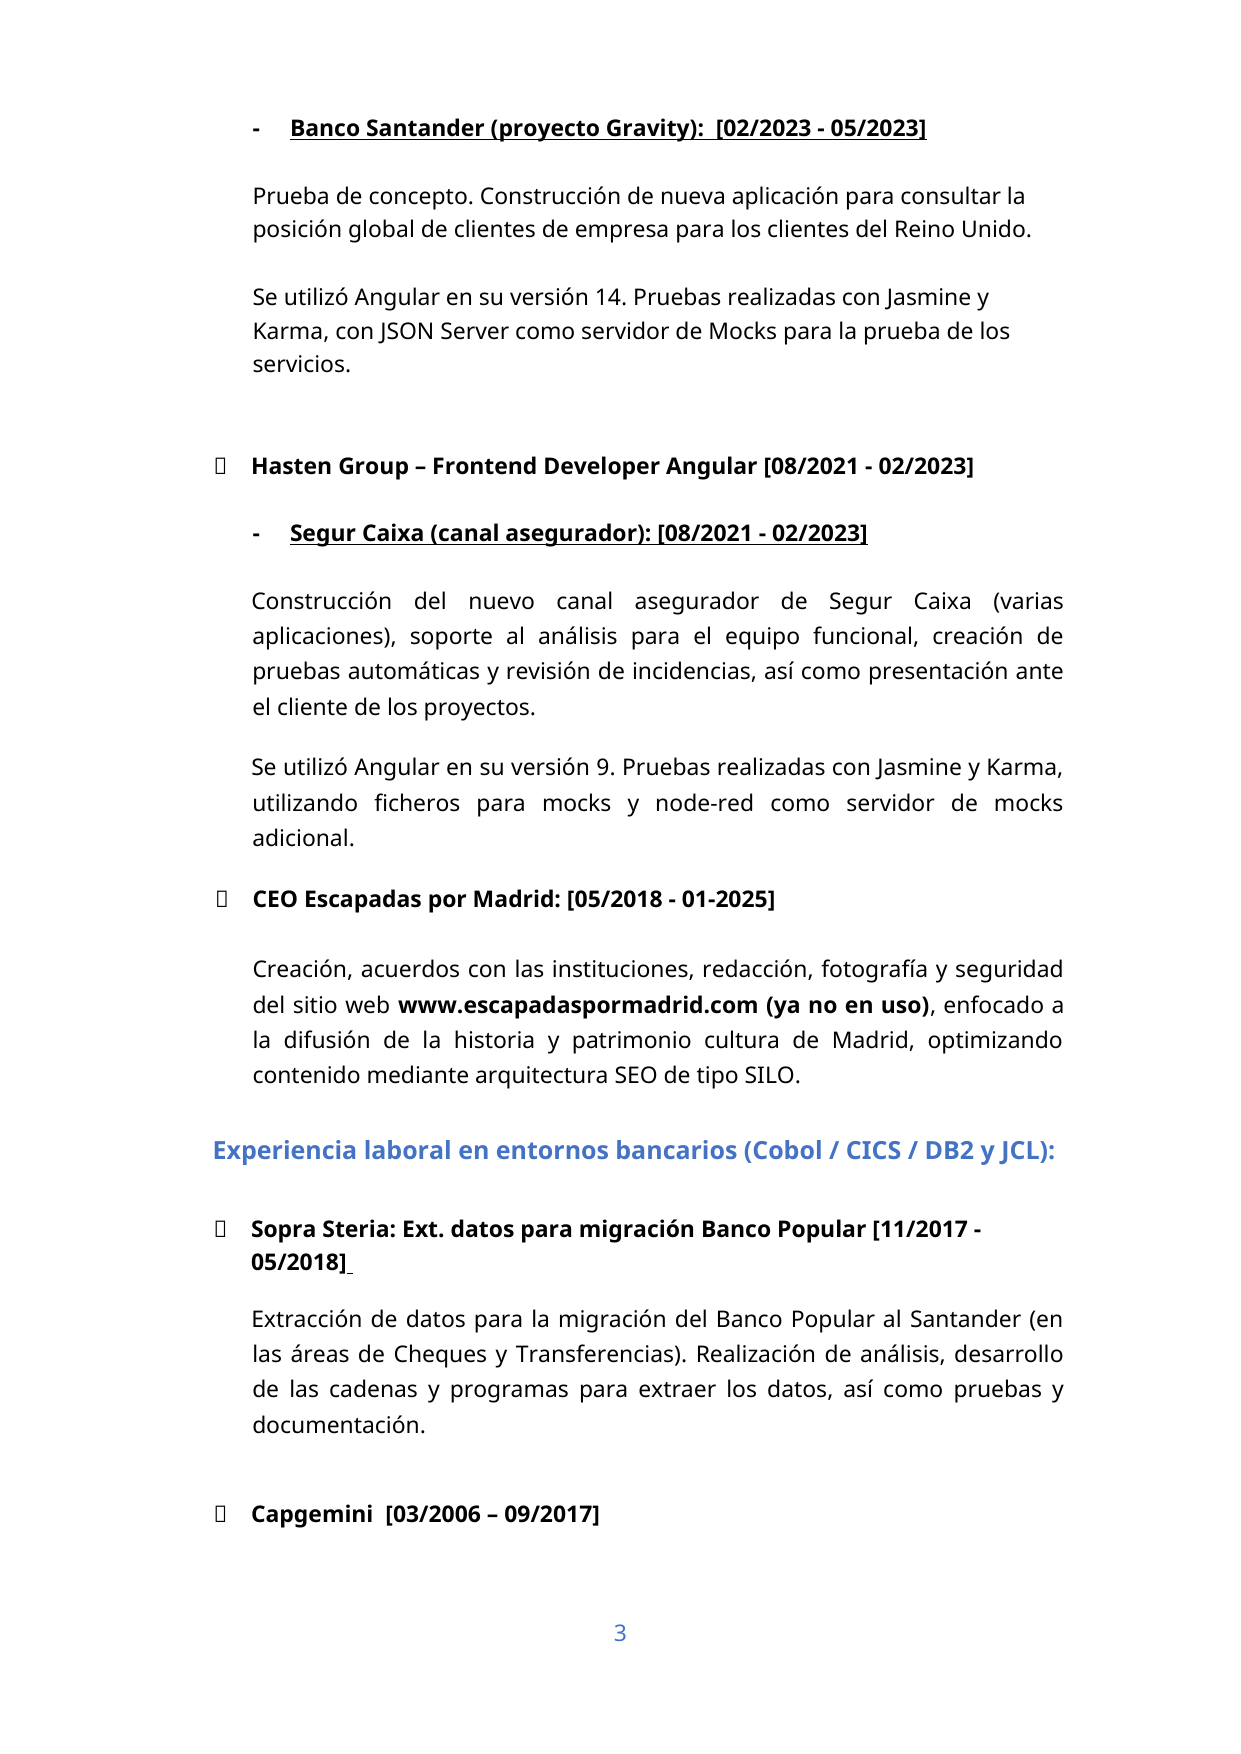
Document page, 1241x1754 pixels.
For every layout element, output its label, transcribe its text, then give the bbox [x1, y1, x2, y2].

text Construcción del nuevo canal asegurador de Segur Caixa (varias aplicaciones), soporte al análisis para el equipo funcional, creación de pruebas automáticas y revisión de incidencias, así como presentación ante el cliente de los proyectos. [251, 584, 1064, 722]
list Sopra Steria: Ext. datos para migración Banco Popular [11/2017 - 05/2018] [213, 1213, 1067, 1278]
list Segur Caixa (canal asegurador): [08/2021 - 02/2023] [252, 517, 1067, 548]
text Prueba de concepto. Construcción de nueva aplicación para consultar la posición global de clientes de empresa para los clientes del Reino Unido. [252, 179, 1067, 244]
text Experiencia laboral en entornos bancarios (Cobol / CICS / DB2 y JCL): [177, 1132, 1067, 1166]
text Se utilizó Angular en su versión 14. Pruebas realizadas con Jasmine y Karma, con JSON Server como servidor de Mocks para la prueba de los servicios. [252, 281, 1067, 379]
list Banco Santander (proyecto Gravity): [02/2023 - 05/2023] [252, 112, 1067, 143]
list Hasten Group – Frontend Developer Angular [08/2021 - 02/2023] [213, 449, 1067, 481]
list CEO Escapadas por Madrid: [05/2018 - 01-2025] [215, 883, 1064, 914]
text Se utilizó Angular en su versión 9. Pruebas realizadas con Jasmine y Karma, utilizando ficheros para mocks y node-red como servidor de mocks adicional. [251, 751, 1064, 853]
text Extracción de datos para la migración del Banco Popular al Santander (en las áreas de Cheques y Transferencias). Realización de análisis, desarrollo de las cadenas y programas para extraer los datos, así como pruebas y documentación. [251, 1303, 1064, 1440]
list Capgemini [03/2006 – 09/2017] [213, 1498, 1067, 1529]
list Creación, acuerdos con las instituciones, redacción, fotografía y seguridad del sitio web www.escapadaspormadrid.com (ya no en uso), enfocado a la difusión de la historia y patrimonio cultura de Madrid, optimizando contenido mediante arquitectura SEO de tipo SILO. [252, 953, 1064, 1090]
